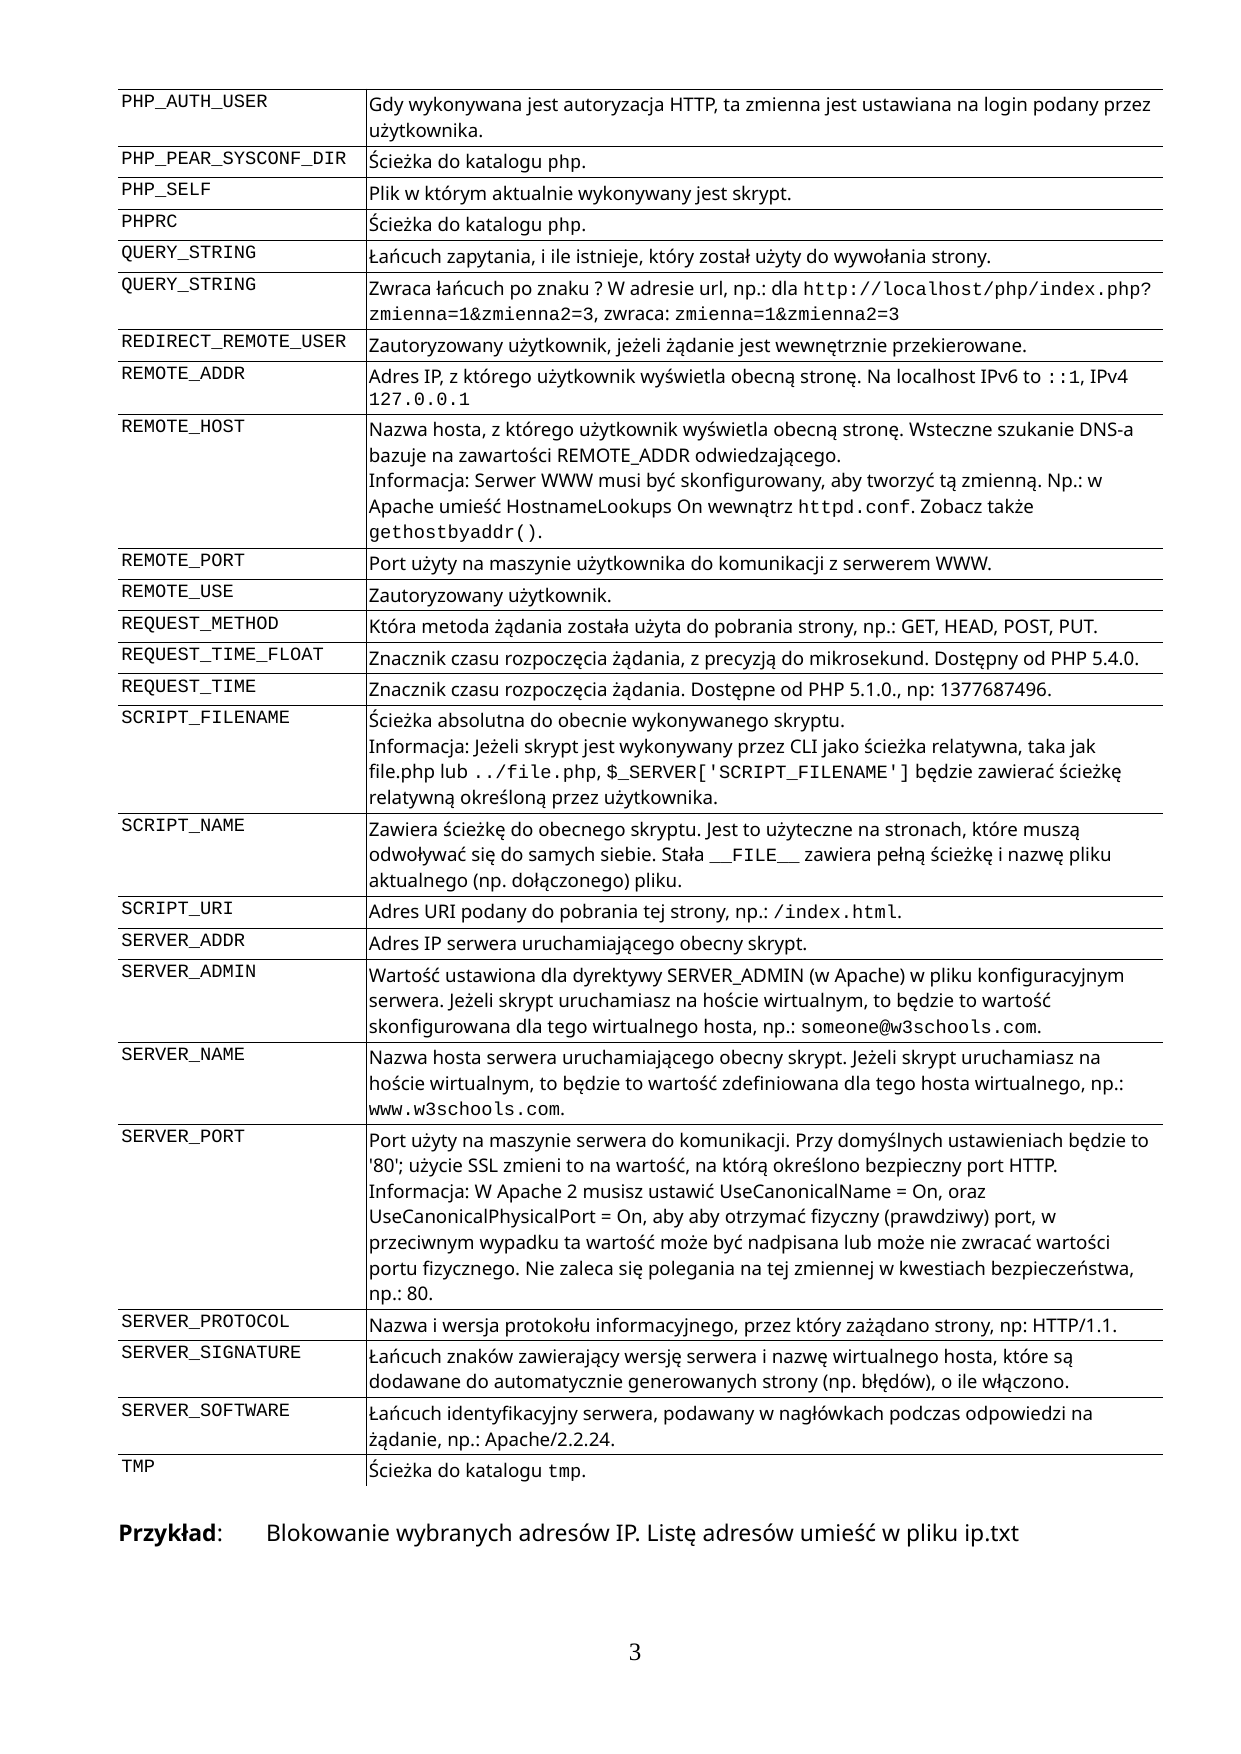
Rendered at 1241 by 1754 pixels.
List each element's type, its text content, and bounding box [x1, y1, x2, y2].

table_cell Ścieżka do katalogu php. [367, 147, 1163, 177]
table_cell Łańcuch zapytania, i ile istnieje, który został użyty do wywołania strony. [367, 241, 1163, 272]
table_cell Zautoryzowany użytkownik, jeżeli żądanie jest wewnętrznie przekierowane. [367, 330, 1163, 361]
text Przykład: Blokowanie wybranych adresów IP. Listę adresów umieść w pliku ip.txt [118, 1517, 1152, 1548]
table_cell Łańcuch identyfikacyjny serwera, podawany w nagłówkach podczas odpowiedzi na żądanie, np.: Apache/2.2.24. [367, 1398, 1163, 1454]
table_cell PHP_SELF [118, 178, 366, 209]
table_cell SCRIPT_URI [118, 897, 366, 927]
table_cell REMOTE_PORT [118, 549, 366, 579]
table_cell TMP [118, 1455, 366, 1486]
table_cell SERVER_PORT [118, 1125, 366, 1309]
table_cell Adres IP, z którego użytkownik wyświetla obecną stronę. Na localhost IPv6 to ::1, IPv4 127.0.0.1 [367, 362, 1163, 413]
table_cell REMOTE_ADDR [118, 362, 366, 413]
table_cell PHPRC [118, 210, 366, 240]
table_cell Znacznik czasu rozpoczęcia żądania. Dostępne od PHP 5.1.0., np: 1377687496. [367, 674, 1163, 705]
table_cell Adres URI podany do pobrania tej strony, np.: /index.html. [367, 897, 1163, 927]
table_cell REMOTE_HOST [118, 415, 366, 547]
table_cell Gdy wykonywana jest autoryzacja HTTP, ta zmienna jest ustawiana na login podany przez użytkownika. [367, 90, 1163, 146]
table_cell QUERY_STRING [118, 273, 366, 329]
table_cell REDIRECT_REMOTE_USER [118, 330, 366, 361]
table_cell SERVER_ADDR [118, 929, 366, 959]
table_cell SCRIPT_FILENAME [118, 706, 366, 813]
table_cell Ścieżka do katalogu php. [367, 210, 1163, 240]
table_cell Port użyty na maszynie użytkownika do komunikacji z serwerem WWW. [367, 549, 1163, 579]
table_cell PHP_PEAR_SYSCONF_DIR [118, 147, 366, 177]
table_cell PHP_AUTH_USER [118, 90, 366, 146]
table_cell Zawiera ścieżkę do obecnego skryptu. Jest to użyteczne na stronach, które muszą odwoływać się do samych siebie. Stała __FILE__ zawiera pełną ścieżkę i nazwę pliku aktualnego (np. dołączonego) pliku. [367, 814, 1163, 896]
table_cell Nazwa hosta serwera uruchamiającego obecny skrypt. Jeżeli skrypt uruchamiasz na hoście wirtualnym, to będzie to wartość zdefiniowana dla tego hosta wirtualnego, np.: www.w3schools.com. [367, 1043, 1163, 1124]
table_cell QUERY_STRING [118, 241, 366, 272]
table_cell Port użyty na maszynie serwera do komunikacji. Przy domyślnych ustawieniach będzie to '80'; użycie SSL zmieni to na wartość, na którą określono bezpieczny port HTTP. Informacja: W Apache 2 musisz ustawić UseCanonicalName = On, oraz UseCanonicalPhysicalPort = On, aby aby otrzymać fizyczny (prawdziwy) port, w przeciwnym wypadku ta wartość może być nadpisana lub może nie zwracać wartości portu fizycznego. Nie zaleca się polegania na tej zmiennej w kwestiach bezpieczeństwa, np.: 80. [367, 1125, 1163, 1309]
table_cell SCRIPT_NAME [118, 814, 366, 896]
table_cell Nazwa hosta, z którego użytkownik wyświetla obecną stronę. Wsteczne szukanie DNS-a bazuje na zawartości REMOTE_ADDR odwiedzającego. Informacja: Serwer WWW musi być skonfigurowany, aby tworzyć tą zmienną. Np.: w Apache umieść HostnameLookups On wewnątrz httpd.conf. Zobacz także gethostbyaddr(). [367, 415, 1163, 547]
table_cell REQUEST_METHOD [118, 611, 366, 642]
table_cell Plik w którym aktualnie wykonywany jest skrypt. [367, 178, 1163, 209]
table_cell SERVER_SIGNATURE [118, 1341, 366, 1397]
table_cell REMOTE_USE [118, 580, 366, 610]
table_cell Łańcuch znaków zawierający wersję serwera i nazwę wirtualnego hosta, które są dodawane do automatycznie generowanych strony (np. błędów), o ile włączono. [367, 1341, 1163, 1397]
table_cell REQUEST_TIME [118, 674, 366, 705]
table_cell REQUEST_TIME_FLOAT [118, 643, 366, 673]
table_cell SERVER_PROTOCOL [118, 1310, 366, 1340]
table_cell SERVER_NAME [118, 1043, 366, 1124]
table_cell Zautoryzowany użytkownik. [367, 580, 1163, 610]
table_cell Zwraca łańcuch po znaku ? W adresie url, np.: dla http://localhost/php/index.php?zmienna=1&zmienna2=3, zwraca: zmienna=1&zmienna2=3 [367, 273, 1163, 329]
table_cell Wartość ustawiona dla dyrektywy SERVER_ADMIN (w Apache) w pliku konfiguracyjnym serwera. Jeżeli skrypt uruchamiasz na hoście wirtualnym, to będzie to wartość skonfigurowana dla tego wirtualnego hosta, np.: someone@w3schools.com. [367, 960, 1163, 1042]
table_cell Która metoda żądania została użyta do pobrania strony, np.: GET, HEAD, POST, PUT. [367, 611, 1163, 642]
table_cell Ścieżka absolutna do obecnie wykonywanego skryptu. Informacja: Jeżeli skrypt jest wykonywany przez CLI jako ścieżka relatywna, taka jak file.php lub ../file.php, $_SERVER['SCRIPT_FILENAME'] będzie zawierać ścieżkę relatywną określoną przez użytkownika. [367, 706, 1163, 813]
table_cell SERVER_SOFTWARE [118, 1398, 366, 1454]
table_cell SERVER_ADMIN [118, 960, 366, 1042]
table_cell Adres IP serwera uruchamiającego obecny skrypt. [367, 929, 1163, 959]
table_cell Znacznik czasu rozpoczęcia żądania, z precyzją do mikrosekund. Dostępny od PHP 5.4.0. [367, 643, 1163, 673]
table_cell Nazwa i wersja protokołu informacyjnego, przez który zażądano strony, np: HTTP/1.1. [367, 1310, 1163, 1340]
table_cell Ścieżka do katalogu tmp. [367, 1455, 1163, 1486]
